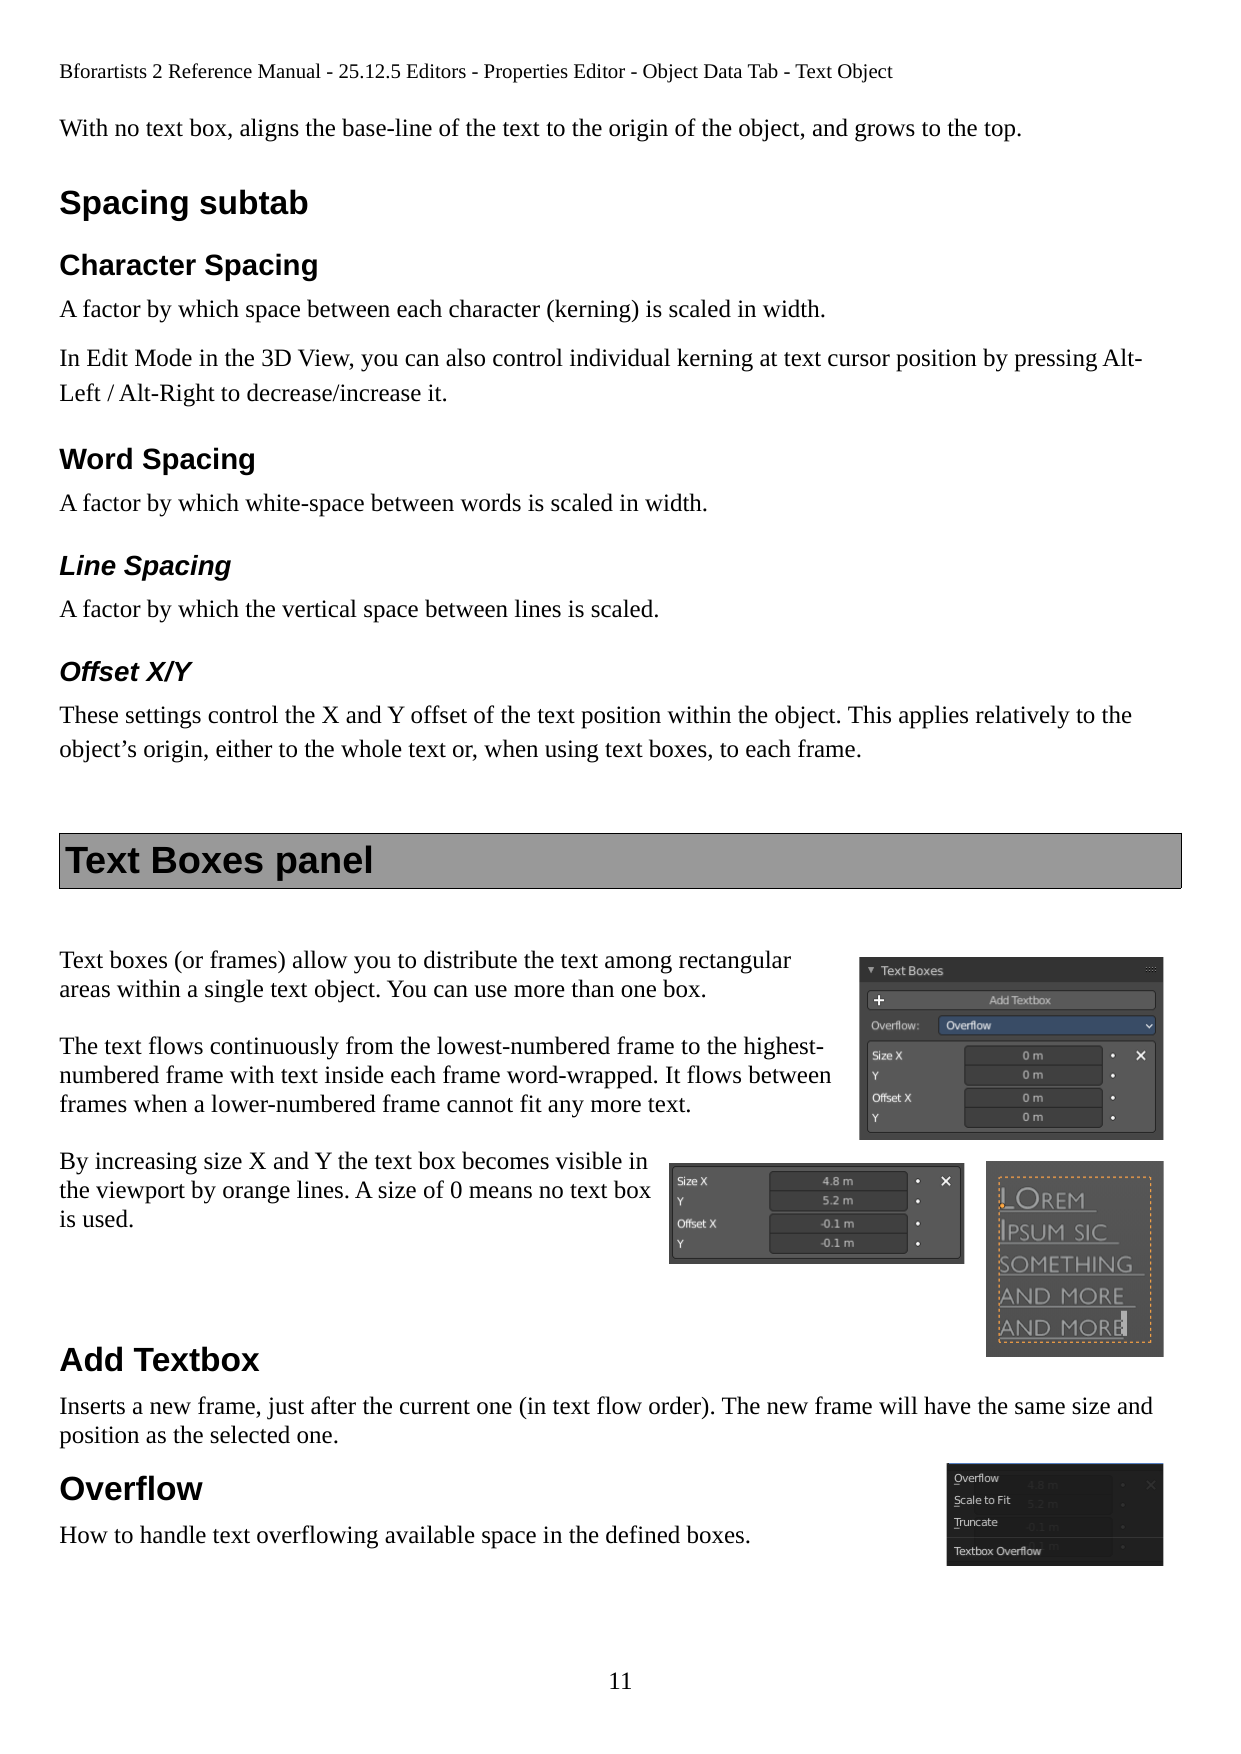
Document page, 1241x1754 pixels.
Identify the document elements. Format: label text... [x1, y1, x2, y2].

picture [986, 1161, 1164, 1357]
text In Edit Mode in the 3D View, you can also control individual kerning at text cursor position by pressing Alt-Left / Alt-Right to decrease/increase it. [59, 343, 1181, 407]
text A factor by which white-space between words is scaled in width. [59, 488, 1181, 517]
table_header Text Boxes panel [60, 834, 1181, 888]
text The text flows continuously from the lowest-numbered frame to the highest-numbered frame with text inside each frame word-wrapped. It flows between frames when a lower-numbered frame cannot fit any more text. [59, 1031, 859, 1118]
text A factor by which the vertical space between lines is scaled. [59, 594, 1181, 623]
subtitle [1164, 1469, 1181, 1508]
picture [669, 1163, 965, 1264]
subtitle Line Spacing [59, 549, 1181, 581]
picture [859, 957, 1164, 1140]
text Text boxes (or frames) allow you to distribute the text among rectangular areas within a single text object. You can use more than one box. [59, 945, 1181, 1003]
picture [946, 1463, 1164, 1566]
text Inserts a new frame, just after the current one (in text flow order). The new frame will have the same size and position as the selected one. [59, 1391, 1181, 1448]
subtitle Overflow [59, 1469, 946, 1508]
subtitle Word Spacing [59, 442, 1181, 475]
text With no text box, aligns the base-line of the text to the origin of the object, and grows to the top. [59, 113, 1181, 141]
subtitle Offset X/Y [59, 655, 1181, 687]
text How to handle text overflowing available space in the defined boxes. [59, 1520, 946, 1549]
text By increasing size X and Y the text box becomes visible in the viewport by orange lines. A size of 0 means no text box is used. [59, 1146, 1181, 1233]
text These settings control the X and Y offset of the text position within the object. This applies relatively to the object’s origin, either to the whole text or, when using text boxes, to each frame. [59, 700, 1181, 763]
subtitle Character Spacing [59, 248, 1181, 282]
subtitle Add Textbox [59, 1340, 1181, 1378]
text A factor by which space between each character (kerning) is scaled in width. [59, 294, 1181, 323]
subtitle Spacing subtab [59, 182, 1181, 221]
